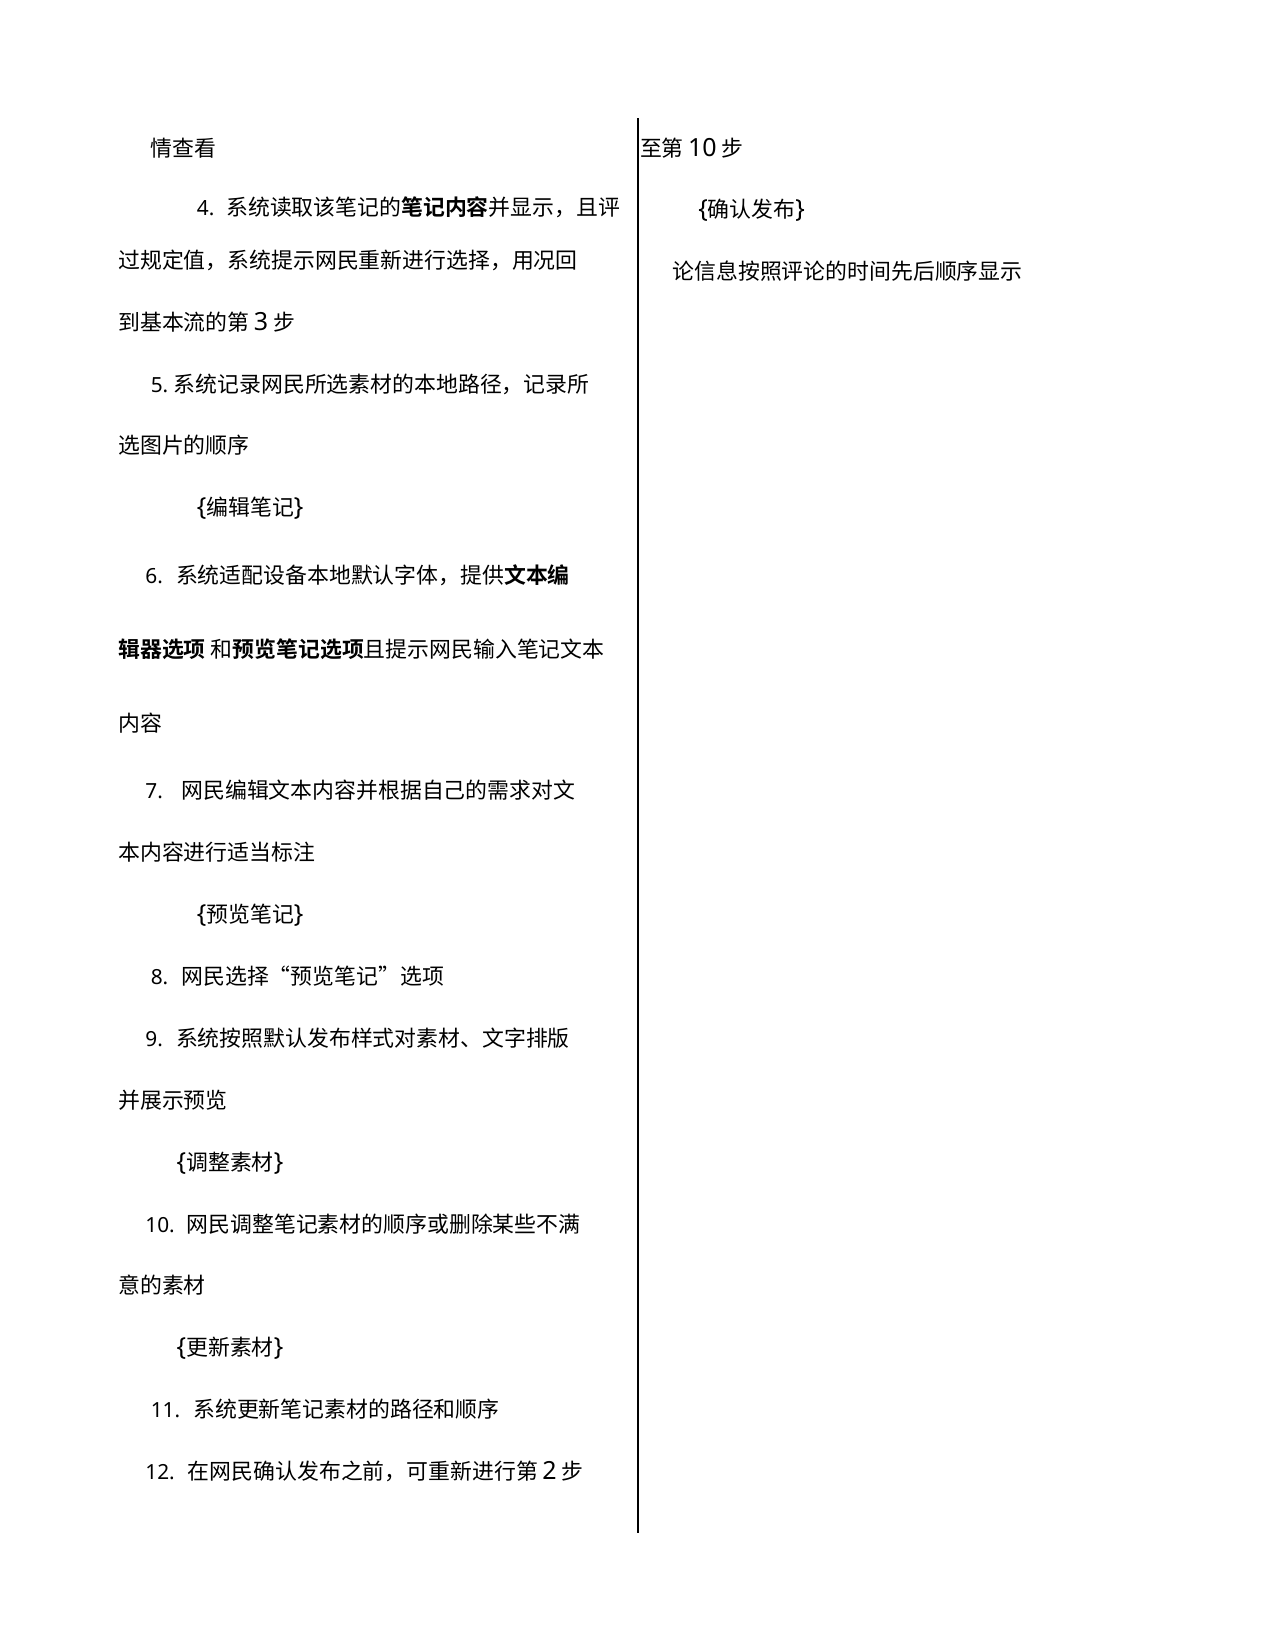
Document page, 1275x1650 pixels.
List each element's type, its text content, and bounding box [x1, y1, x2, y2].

text {更新素材} [118, 1318, 635, 1365]
text 6. 系统适配设备本地默认字体，提供文本编 [118, 546, 635, 593]
text 内容 [118, 693, 635, 741]
text 10. 网民调整笔记素材的顺序或删除某些不满 [118, 1194, 635, 1242]
text 7. 网民编辑文本内容并根据自己的需求对文 [118, 761, 635, 808]
text 选图片的顺序 [118, 416, 635, 463]
text 过规定值，系统提示网民重新进行选择，用况回 [118, 231, 635, 278]
text 意的素材 [118, 1256, 635, 1303]
text 12. 在网民确认发布之前，可重新进行第2步 [118, 1442, 635, 1489]
text {预览笔记} [118, 885, 635, 932]
text {确认发布} [640, 180, 1157, 227]
text 8. 网民选择“预览笔记”选项 [118, 947, 635, 994]
text 辑器选项 和预览笔记选项且提示网民输入笔记文本 [118, 619, 635, 667]
text {调整素材} [118, 1132, 635, 1180]
text 并展示预览 [118, 1071, 635, 1118]
text 至第10步 [640, 118, 1157, 165]
text 论信息按照评论的时间先后顺序显示 [640, 242, 1157, 289]
text 情查看 [118, 118, 635, 165]
text 11. 系统更新笔记素材的路径和顺序 [118, 1380, 635, 1427]
text 本内容进行适当标注 [118, 823, 635, 870]
text {编辑笔记} [118, 478, 635, 525]
text 到基本流的第3步 [118, 292, 635, 340]
text 9. 系统按照默认发布样式对素材、文字排版 [118, 1009, 635, 1056]
text 5. 系统记录网民所选素材的本地路径，记录所 [118, 354, 635, 402]
text 4. 系统读取该笔记的笔记内容并显示，且评 [118, 177, 635, 224]
